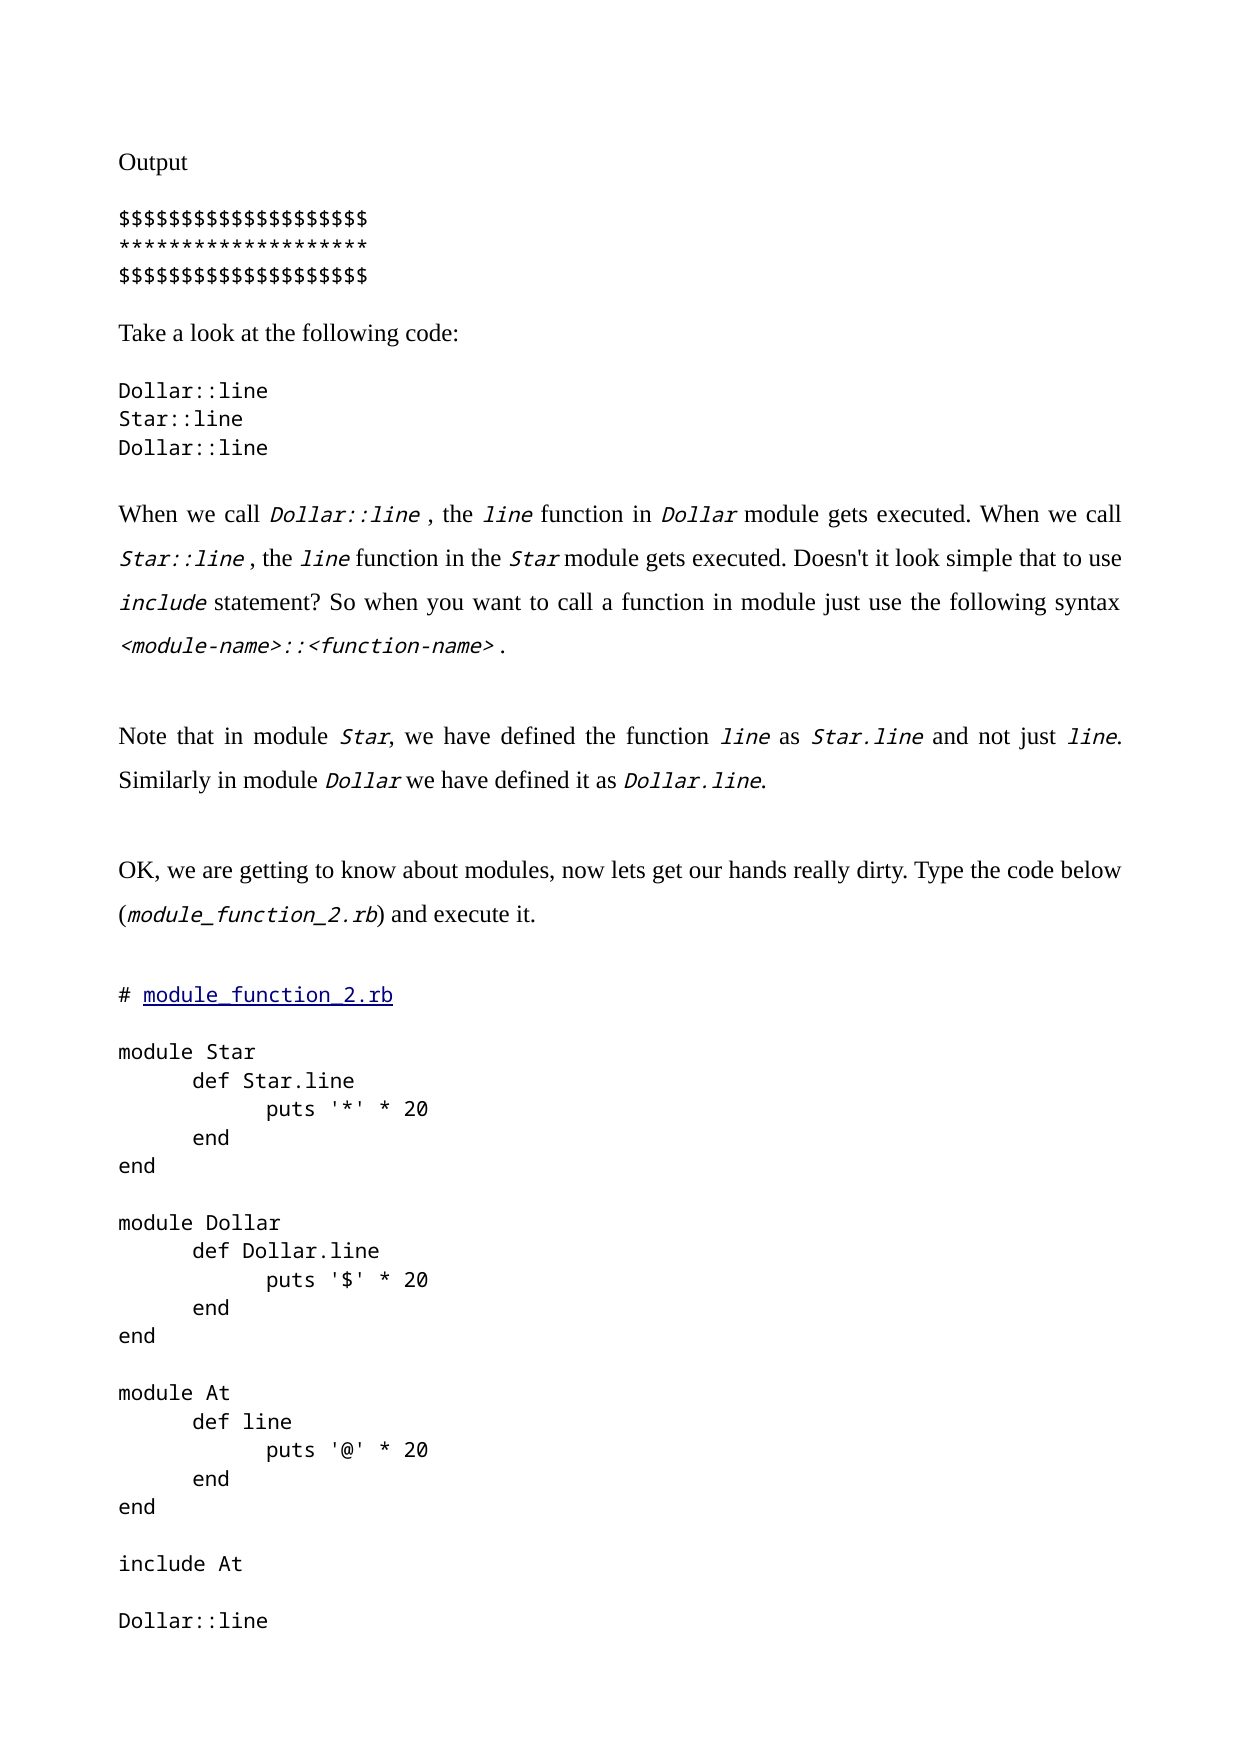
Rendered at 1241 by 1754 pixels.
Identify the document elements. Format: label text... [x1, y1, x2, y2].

text module At [118, 1378, 1122, 1407]
text def Dollar.line [118, 1236, 1122, 1265]
text Star::line [118, 404, 1122, 433]
text OK, we are getting to know about modules, now lets get our hands really dirty. Type the code below (module_function_2.rb) and execute it. [118, 856, 1122, 928]
text end [118, 1464, 1122, 1492]
text end [118, 1322, 1122, 1350]
text # module_function_2.rb [118, 980, 1122, 1009]
text $$$$$$$$$$$$$$$$$$$$ [118, 261, 1122, 290]
text end [118, 1293, 1122, 1322]
text Note that in module Star, we have defined the function line as Star.line and not just line. Similarly in module Dollar we have defined it as Dollar.line. [118, 721, 1122, 794]
text include At [118, 1549, 1122, 1578]
text end [118, 1123, 1122, 1151]
text puts '@' * 20 [118, 1435, 1122, 1464]
text ******************** [118, 233, 1122, 261]
text module Star [118, 1037, 1122, 1066]
text end [118, 1492, 1122, 1521]
text $$$$$$$$$$$$$$$$$$$$ [118, 204, 1122, 233]
text Output [118, 147, 1122, 176]
text puts '$' * 20 [118, 1265, 1122, 1293]
text def Star.line [118, 1066, 1122, 1094]
text Take a look at the following code: [118, 318, 1122, 347]
text When we call Dollar::line , the line function in Dollar module gets executed. When we call Star::line , the line function in the Star module gets executed. Doesn't it look simple that to use include statement? So when you want to call a function in module just use the following syntax <module-name>::<function-name> . [118, 499, 1122, 660]
text Dollar::line [118, 376, 1122, 404]
text module Dollar [118, 1208, 1122, 1236]
text Dollar::line [118, 1606, 1122, 1634]
text Dollar::line [118, 433, 1122, 461]
text puts '*' * 20 [118, 1094, 1122, 1123]
text def line [118, 1407, 1122, 1435]
text end [118, 1151, 1122, 1179]
